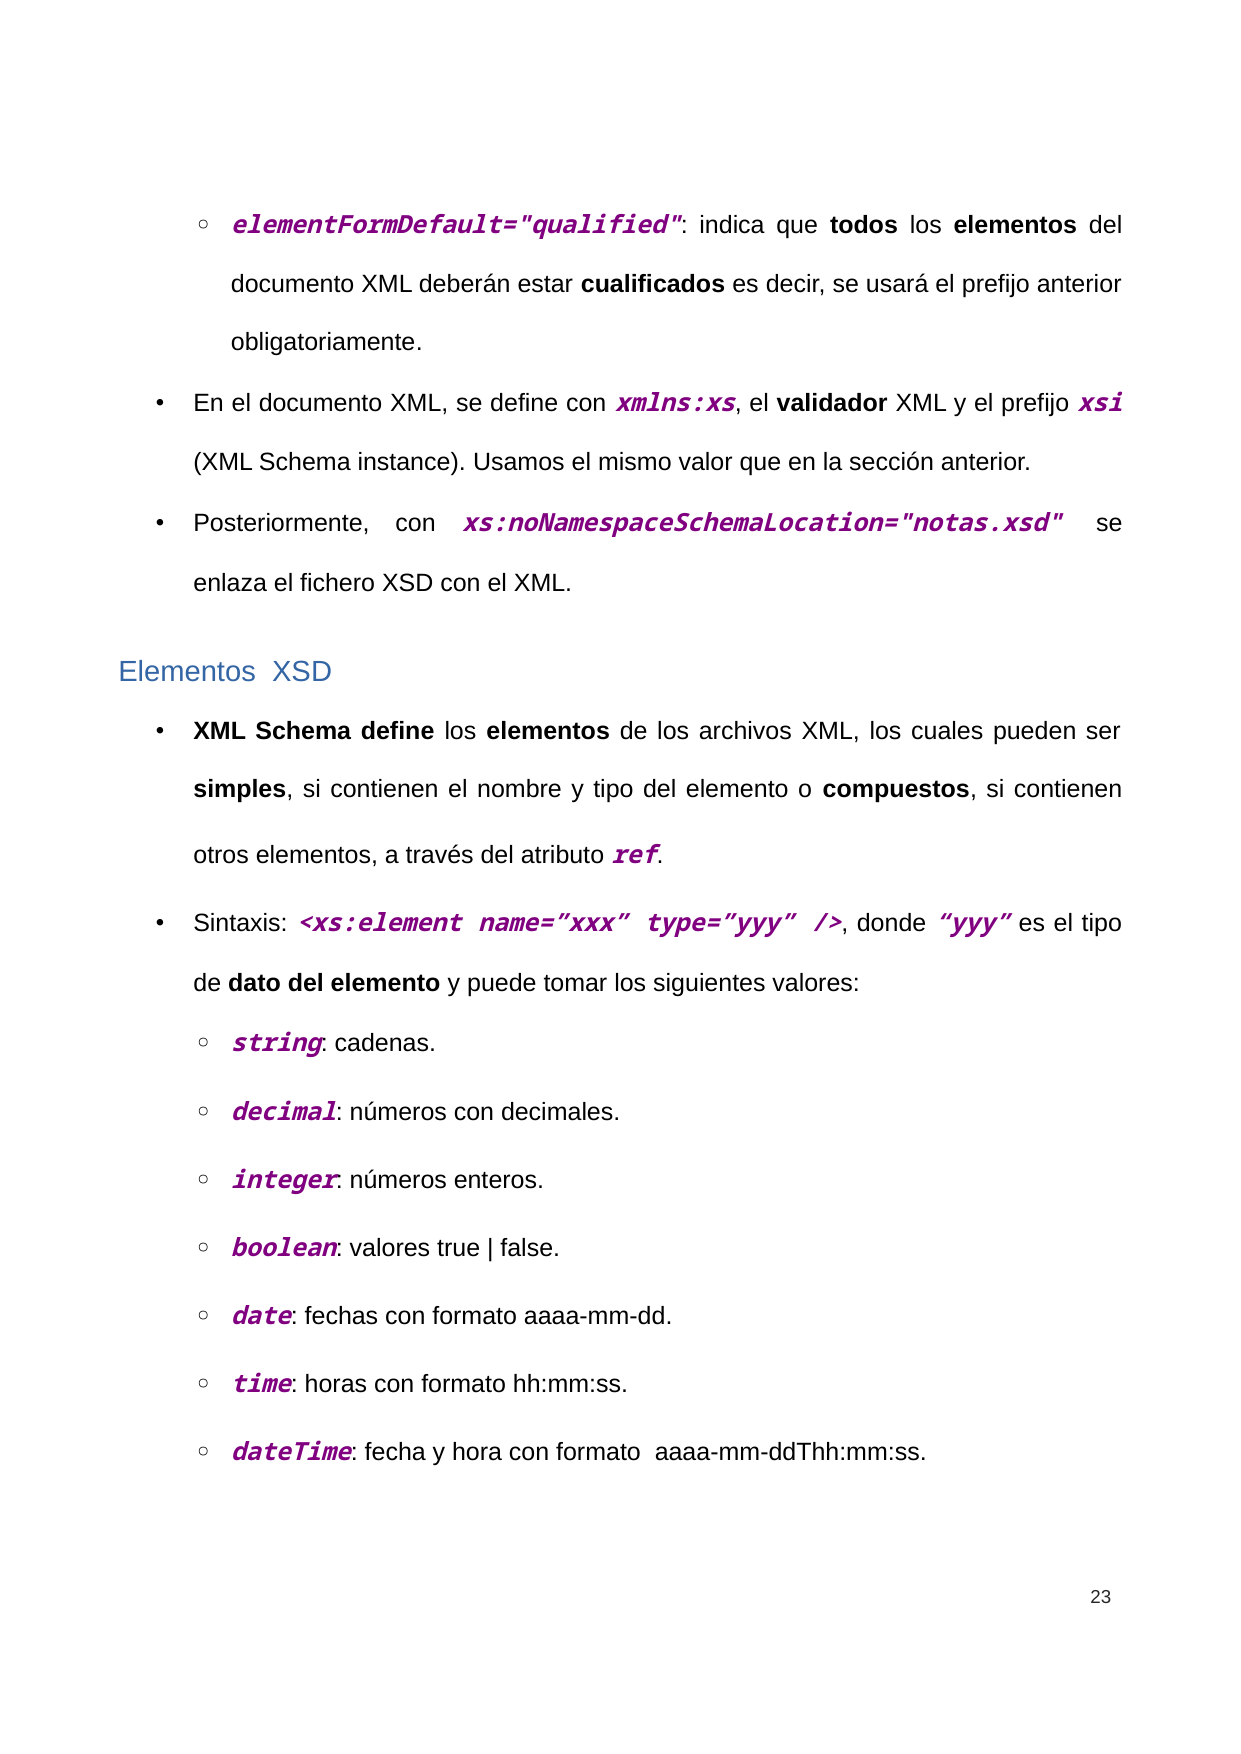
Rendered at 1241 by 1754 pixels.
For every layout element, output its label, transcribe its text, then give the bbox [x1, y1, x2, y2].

list Posteriormente, con xs:noNamespaceSchemaLocation="notas.xsd" se enlaza el fichero XSD con el XML. [156, 505, 1122, 596]
list integer: números enteros. [193, 1161, 1122, 1195]
list string: cadenas. [193, 1025, 1122, 1059]
list boolean: valores true | false. [193, 1229, 1122, 1263]
list XML Schema define los elementos de los archivos XML, los cuales pueden ser simples, si contienen el nombre y tipo del elemento o compuestos, si contienen otros elementos, a través del atributo ref. [156, 716, 1122, 871]
list date: fechas con formato aaaa-mm-dd. [193, 1297, 1122, 1332]
list Sintaxis: <xs:element name=”xxx” type=”yyy” />, donde “yyy” es el tipo de dato del elemento y puede tomar los siguientes valores: [156, 905, 1122, 996]
list elementFormDefault="qualified": indica que todos los elementos del documento XML deberán estar cualificados es decir, se usará el prefijo anterior obligatoriamente. [193, 207, 1122, 356]
text Elementos XSD [118, 654, 1122, 687]
list dateTime: fecha y hora con formato aaaa-mm-ddThh:mm:ss. [193, 1434, 1122, 1468]
list decimal: números con decimales. [193, 1093, 1122, 1127]
list En el documento XML, se define con xmlns:xs, el validador XML y el prefijo xsi (XML Schema instance). Usamos el mismo valor que en la sección anterior. [156, 384, 1122, 476]
list time: horas con formato hh:mm:ss. [193, 1366, 1122, 1400]
